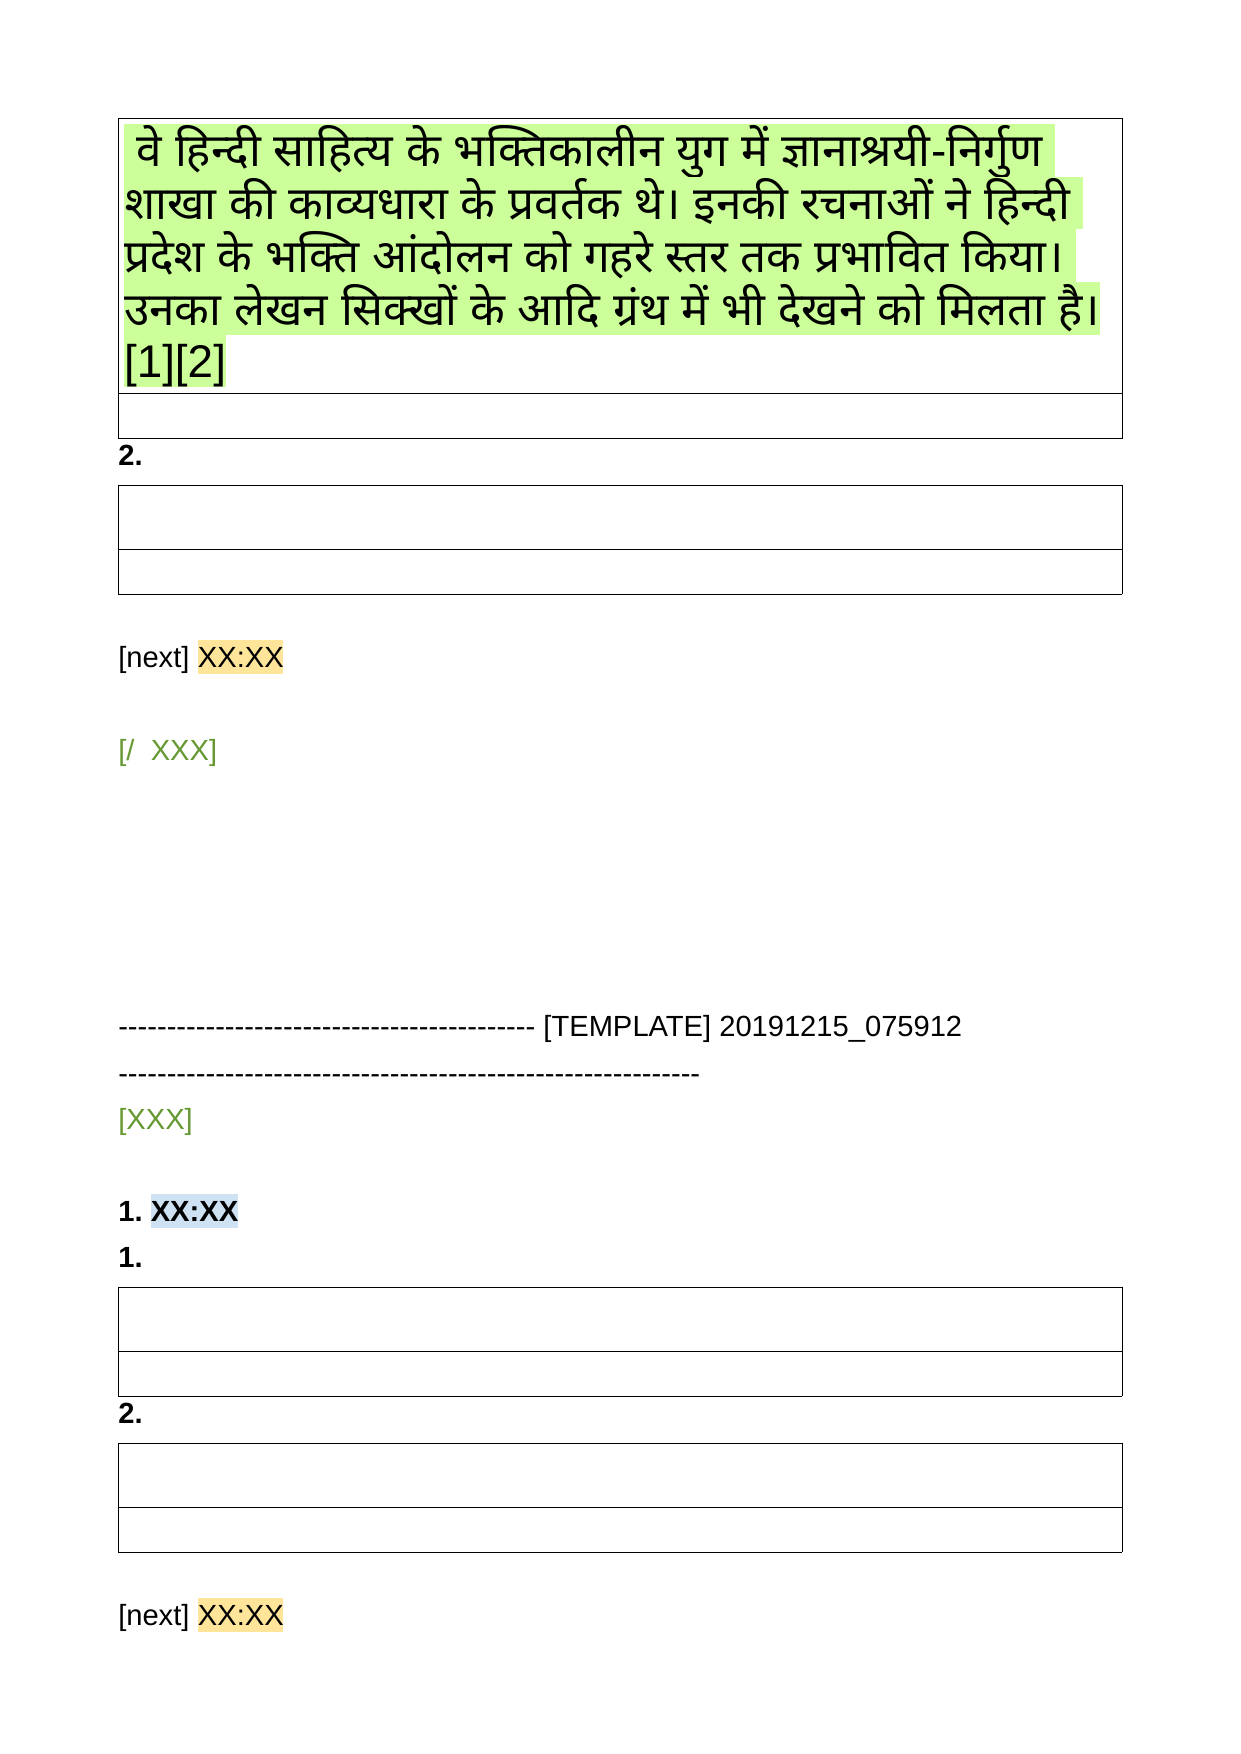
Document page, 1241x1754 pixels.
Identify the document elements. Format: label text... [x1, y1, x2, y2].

text 2. [118, 439, 1122, 472]
text ------------------------------------------- [TEMPLATE] 20191215_075912 [118, 1009, 1122, 1043]
table_cell [119, 1508, 1122, 1552]
table_header [119, 486, 1122, 549]
text [/ XXX] [118, 733, 1122, 766]
table_header [119, 1444, 1122, 1507]
text 1. [118, 1240, 1122, 1274]
text 2. [118, 1397, 1122, 1430]
text ------------------------------------------------------------ [118, 1056, 1122, 1089]
table_cell [119, 550, 1122, 594]
table_cell [119, 394, 1122, 438]
table_cell [119, 1352, 1122, 1396]
text [XXX] [118, 1102, 1122, 1135]
text 1. XX:XX [118, 1194, 1122, 1228]
table_header [119, 1288, 1122, 1351]
text [next] XX:XX [118, 1598, 1122, 1632]
table_header वे हिन्दी साहित्य के भक्तिकालीन युग में ज्ञानाश्रयी-निर्गुण शाखा की काव्यधारा के प्रवर्तक थे। इनकी रचनाओं ने हिन्दी प्रदेश के भक्ति आंदोलन को गहरे स्तर तक प्रभावित किया। उनका लेखन सिक्खों के आदि ग्रंथ में भी देखने को मिलता है।[1][2] [119, 119, 1122, 393]
text [next] XX:XX [118, 640, 1122, 674]
